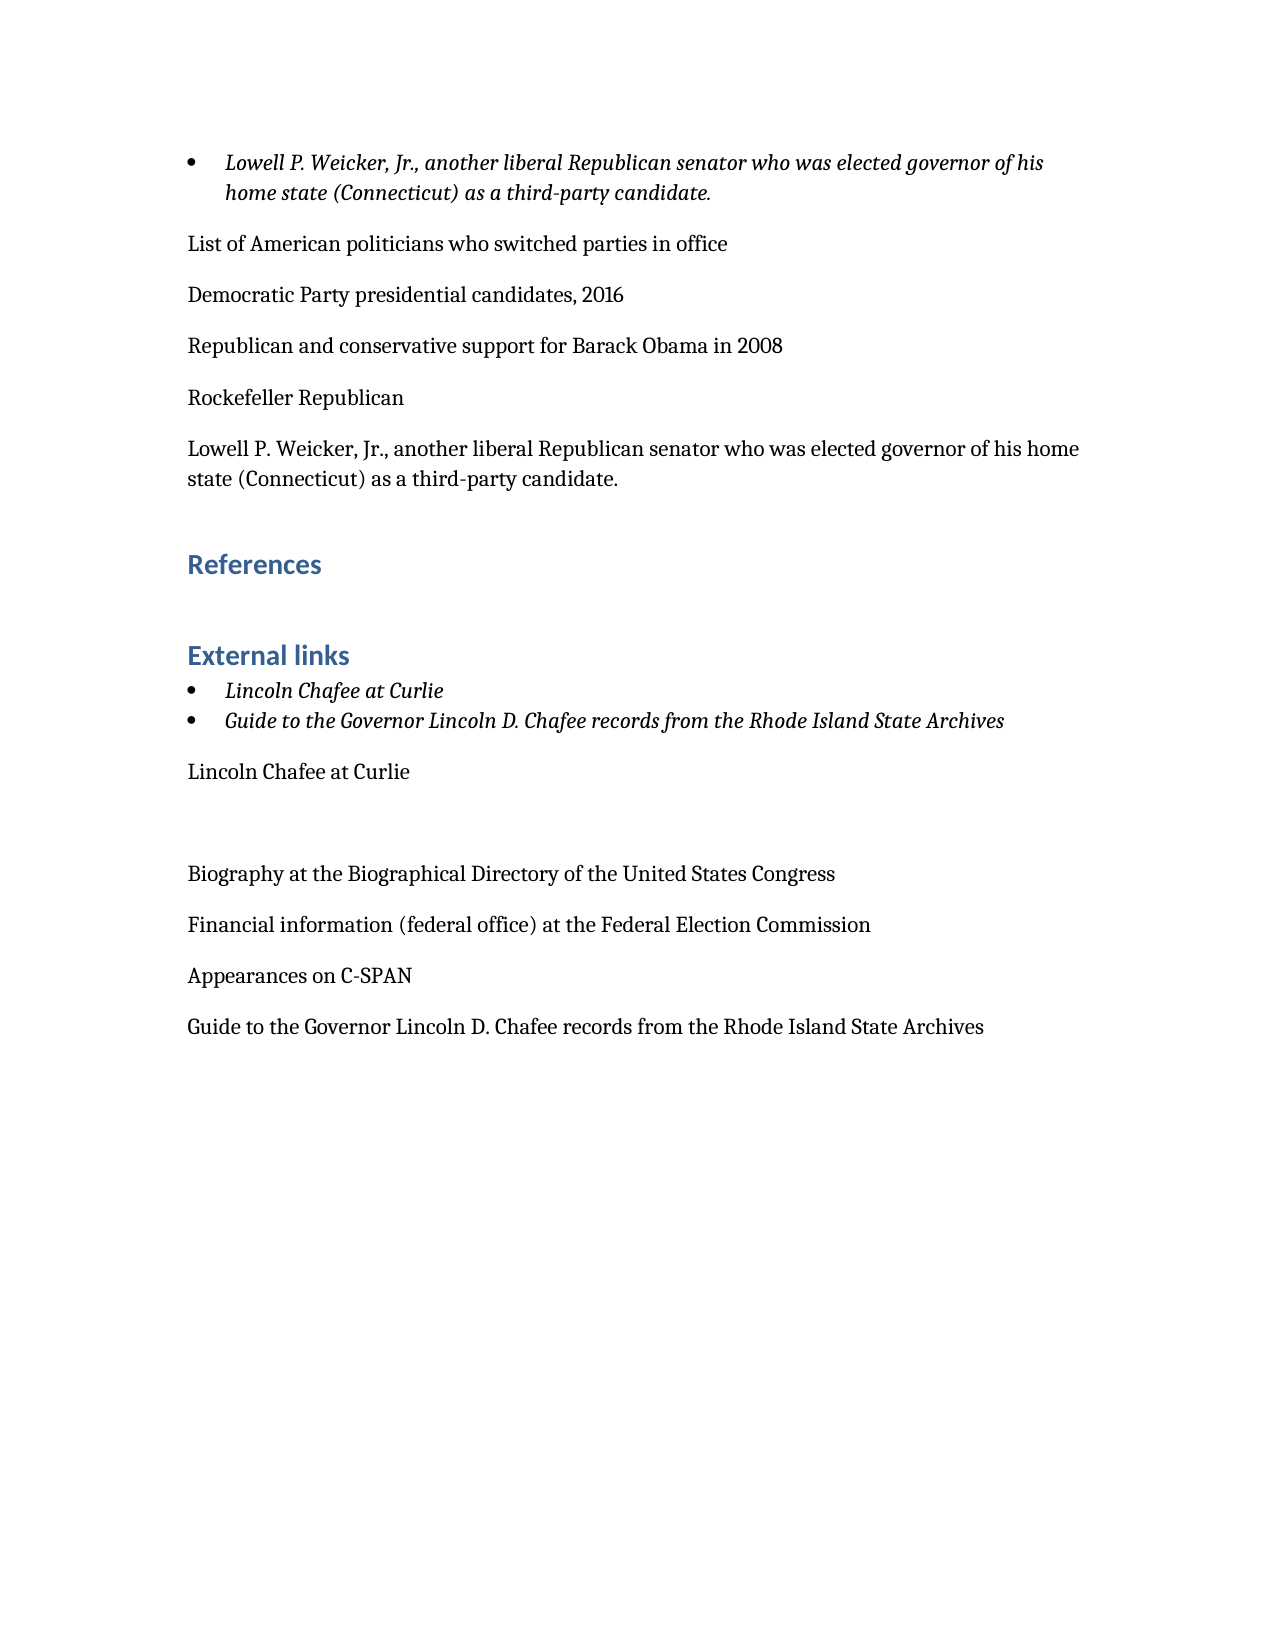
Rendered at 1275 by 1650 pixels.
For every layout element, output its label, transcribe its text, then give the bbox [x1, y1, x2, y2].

list Lowell P. Weicker, Jr., another liberal Republican senator who was elected governor of his home state (Connecticut) as a third-party candidate. [187, 150, 1087, 207]
text Republican and conservative support for Barack Obama in 2008 [187, 333, 1087, 360]
text Lowell P. Weicker, Jr., another liberal Republican senator who was elected governor of his home state (Connecticut) as a third-party candidate. [187, 435, 1087, 492]
list Guide to the Governor Lincoln D. Chafee records from the Rhode Island State Archives [187, 708, 1087, 734]
text Lincoln Chafee at Curlie [187, 759, 1087, 785]
text Financial information (federal office) at the Federal Election Commission [187, 912, 1087, 938]
text Guide to the Governor Lincoln D. Chafee records from the Rhode Island State Archives [187, 1014, 1087, 1041]
text Rockefeller Republican [187, 384, 1087, 411]
text List of American politicians who switched parties in office [187, 231, 1087, 258]
subtitle External links [187, 637, 1087, 672]
list Lincoln Chafee at Curlie [187, 678, 1087, 704]
text Democratic Party presidential candidates, 2016 [187, 282, 1087, 309]
subtitle References [187, 546, 1087, 581]
text Appearances on C-SPAN [187, 963, 1087, 989]
text Biography at the Biographical Directory of the United States Congress [187, 861, 1087, 887]
